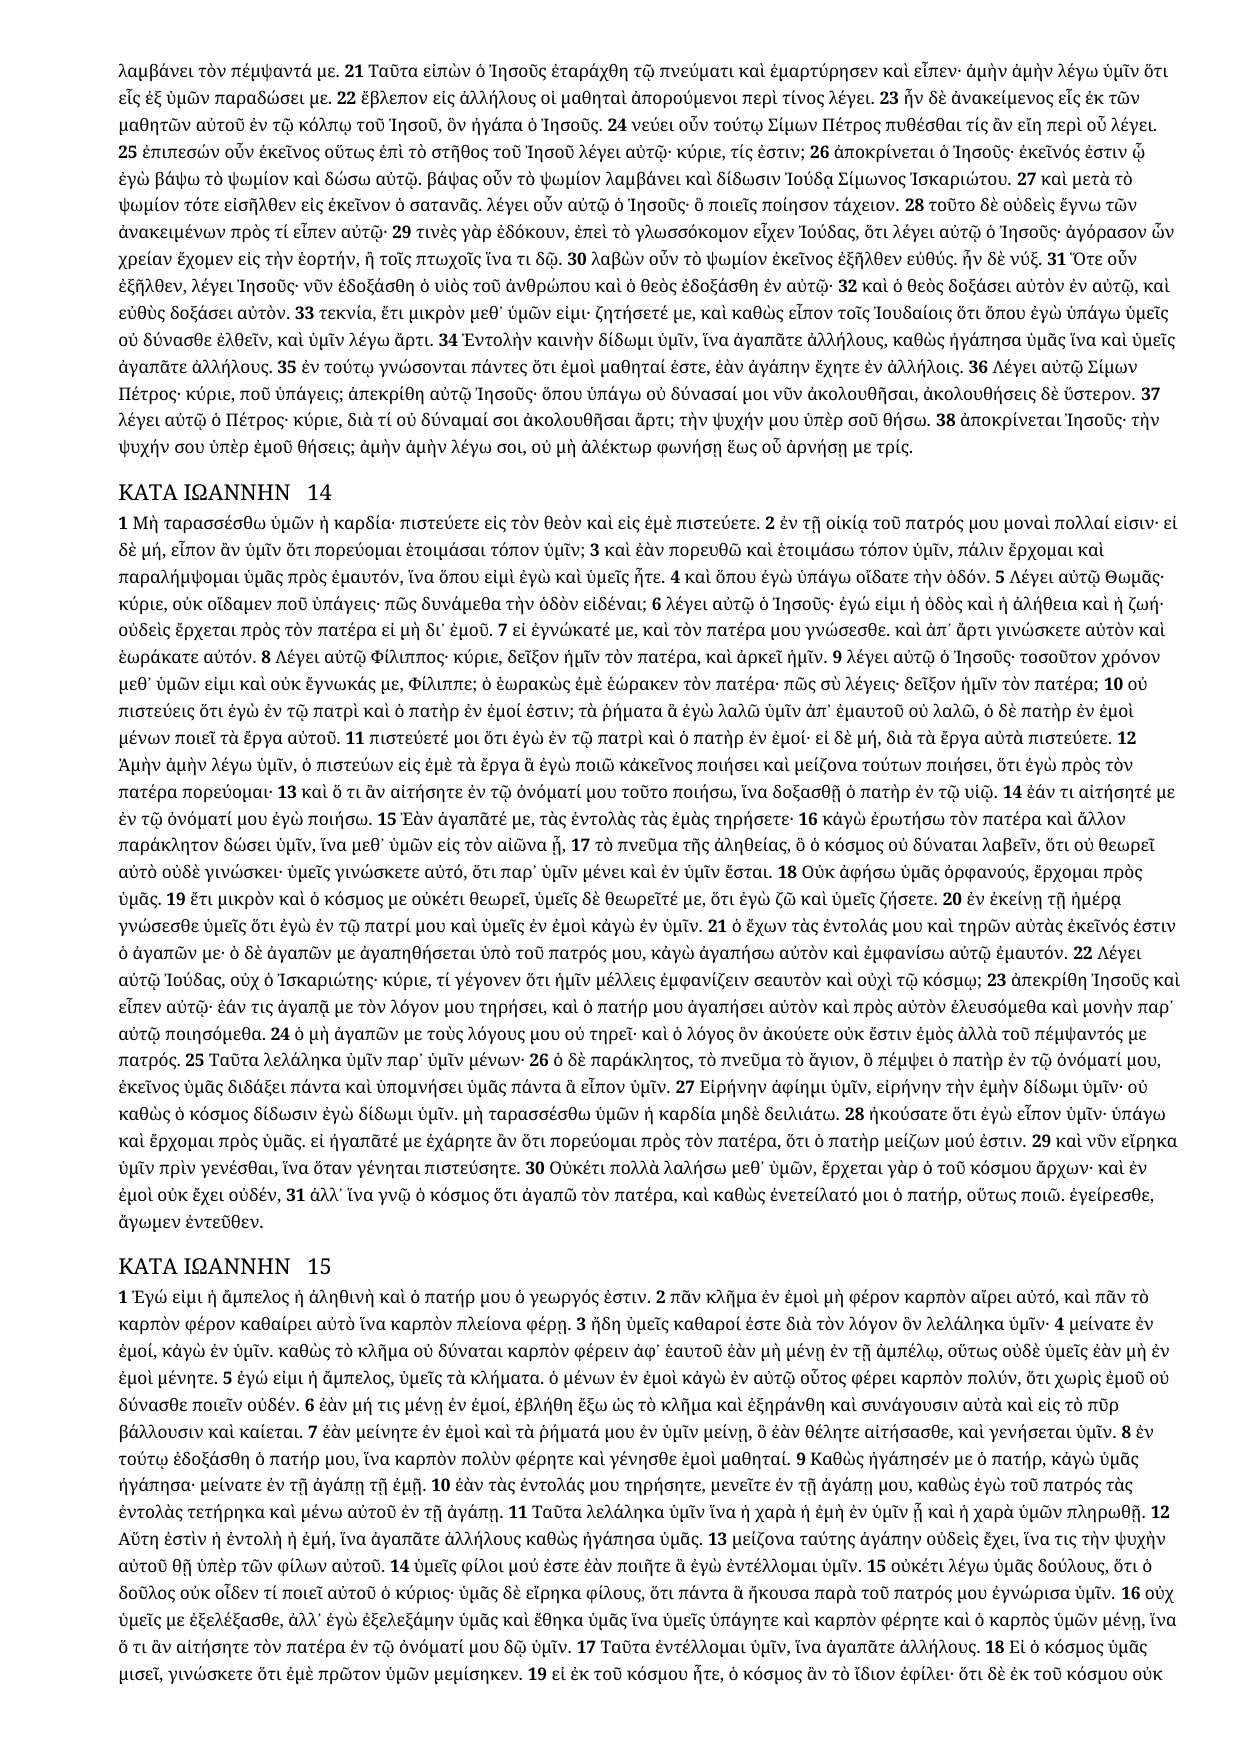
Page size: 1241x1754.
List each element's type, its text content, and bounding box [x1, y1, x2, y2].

text 1 Ἐγώ εἰμι ἡ ἄμπελος ἡ ἀληθινὴ καὶ ὁ πατήρ μου ὁ γεωργός ἐστιν. 2 πᾶν κλῆμα ἐν ἐμοὶ μὴ φέρον καρπὸν αἴρει αὐτό, καὶ πᾶν τὸ καρπὸν φέρον καθαίρει αὐτὸ ἵνα καρπὸν πλείονα φέρῃ. 3 ἤδη ὑμεῖς καθαροί ἐστε διὰ τὸν λόγον ὃν λελάληκα ὑμῖν· 4 μείνατε ἐν ἐμοί, κἀγὼ ἐν ὑμῖν. καθὼς τὸ κλῆμα οὐ δύναται καρπὸν φέρειν ἀφ᾽ ἑαυτοῦ ἐὰν μὴ μένῃ ἐν τῇ ἀμπέλῳ, οὕτως οὐδὲ ὑμεῖς ἐὰν μὴ ἐν ἐμοὶ μένητε. 5 ἐγώ εἰμι ἡ ἄμπελος, ὑμεῖς τὰ κλήματα. ὁ μένων ἐν ἐμοὶ κἀγὼ ἐν αὐτῷ οὗτος φέρει καρπὸν πολύν, ὅτι χωρὶς ἐμοῦ οὐ δύνασθε ποιεῖν οὐδέν. 6 ἐὰν μή τις μένῃ ἐν ἐμοί, ἐβλήθη ἔξω ὡς τὸ κλῆμα καὶ ἐξηράνθη καὶ συνάγουσιν αὐτὰ καὶ εἰς τὸ πῦρ βάλλουσιν καὶ καίεται. 7 ἐὰν μείνητε ἐν ἐμοὶ καὶ τὰ ῥήματά μου ἐν ὑμῖν μείνῃ, ὃ ἐὰν θέλητε αἰτήσασθε, καὶ γενήσεται ὑμῖν. 8 ἐν τούτῳ ἐδοξάσθη ὁ πατήρ μου, ἵνα καρπὸν πολὺν φέρητε καὶ γένησθε ἐμοὶ μαθηταί. 9 Καθὼς ἠγάπησέν με ὁ πατήρ, κἀγὼ ὑμᾶς ἠγάπησα· μείνατε ἐν τῇ ἀγάπῃ τῇ ἐμῇ. 10 ἐὰν τὰς ἐντολάς μου τηρήσητε, μενεῖτε ἐν τῇ ἀγάπῃ μου, καθὼς ἐγὼ τοῦ πατρός τὰς ἐντολὰς τετήρηκα καὶ μένω αὐτοῦ ἐν τῇ ἀγάπῃ. 11 Ταῦτα λελάληκα ὑμῖν ἵνα ἡ χαρὰ ἡ ἐμὴ ἐν ὑμῖν ᾖ καὶ ἡ χαρὰ ὑμῶν πληρωθῇ. 12 Αὕτη ἐστὶν ἡ ἐντολὴ ἡ ἐμή, ἵνα ἀγαπᾶτε ἀλλήλους καθὼς ἠγάπησα ὑμᾶς. 13 μείζονα ταύτης ἀγάπην οὐδεὶς ἔχει, ἵνα τις τὴν ψυχὴν αὐτοῦ θῇ ὑπὲρ τῶν φίλων αὐτοῦ. 14 ὑμεῖς φίλοι μού ἐστε ἐὰν ποιῆτε ἃ ἐγὼ ἐντέλλομαι ὑμῖν. 15 οὐκέτι λέγω ὑμᾶς δούλους, ὅτι ὁ δοῦλος οὐκ οἶδεν τί ποιεῖ αὐτοῦ ὁ κύριος· ὑμᾶς δὲ εἴρηκα φίλους, ὅτι πάντα ἃ ἤκουσα παρὰ τοῦ πατρός μου ἐγνώρισα ὑμῖν. 16 οὐχ ὑμεῖς με ἐξελέξασθε, ἀλλ᾽ ἐγὼ ἐξελεξάμην ὑμᾶς καὶ ἔθηκα ὑμᾶς ἵνα ὑμεῖς ὑπάγητε καὶ καρπὸν φέρητε καὶ ὁ καρπὸς ὑμῶν μένῃ, ἵνα ὅ τι ἂν αἰτήσητε τὸν πατέρα ἐν τῷ ὀνόματί μου δῷ ὑμῖν. 17 Ταῦτα ἐντέλλομαι ὑμῖν, ἵνα ἀγαπᾶτε ἀλλήλους. 18 Εἰ ὁ κόσμος ὑμᾶς μισεῖ, γινώσκετε ὅτι ἐμὲ πρῶτον ὑμῶν μεμίσηκεν. 19 εἰ ἐκ τοῦ κόσμου ἦτε, ὁ κόσμος ἂν τὸ ἴδιον ἐφίλει· ὅτι δὲ ἐκ τοῦ κόσμου οὐκ [118, 1285, 1181, 1685]
text 1 Μὴ ταρασσέσθω ὑμῶν ἡ καρδία· πιστεύετε εἰς τὸν θεὸν καὶ εἰς ἐμὲ πιστεύετε. 2 ἐν τῇ οἰκίᾳ τοῦ πατρός μου μοναὶ πολλαί εἰσιν· εἰ δὲ μή, εἶπον ἂν ὑμῖν ὅτι πορεύομαι ἑτοιμάσαι τόπον ὑμῖν; 3 καὶ ἐὰν πορευθῶ καὶ ἑτοιμάσω τόπον ὑμῖν, πάλιν ἔρχομαι καὶ παραλήμψομαι ὑμᾶς πρὸς ἐμαυτόν, ἵνα ὅπου εἰμὶ ἐγὼ καὶ ὑμεῖς ἦτε. 4 καὶ ὅπου ἐγὼ ὑπάγω οἴδατε τὴν ὁδόν. 5 Λέγει αὐτῷ Θωμᾶς· κύριε, οὐκ οἴδαμεν ποῦ ὑπάγεις· πῶς δυνάμεθα τὴν ὁδὸν εἰδέναι; 6 λέγει αὐτῷ ὁ Ἰησοῦς· ἐγώ εἰμι ἡ ὁδὸς καὶ ἡ ἀλήθεια καὶ ἡ ζωή· οὐδεὶς ἔρχεται πρὸς τὸν πατέρα εἰ μὴ δι᾽ ἐμοῦ. 7 εἰ ἐγνώκατέ με, καὶ τὸν πατέρα μου γνώσεσθε. καὶ ἀπ᾽ ἄρτι γινώσκετε αὐτὸν καὶ ἑωράκατε αὐτόν. 8 Λέγει αὐτῷ Φίλιππος· κύριε, δεῖξον ἡμῖν τὸν πατέρα, καὶ ἀρκεῖ ἡμῖν. 9 λέγει αὐτῷ ὁ Ἰησοῦς· τοσοῦτον χρόνον μεθ᾽ ὑμῶν εἰμι καὶ οὐκ ἔγνωκάς με, Φίλιππε; ὁ ἑωρακὼς ἐμὲ ἑώρακεν τὸν πατέρα· πῶς σὺ λέγεις· δεῖξον ἡμῖν τὸν πατέρα; 10 οὐ πιστεύεις ὅτι ἐγὼ ἐν τῷ πατρὶ καὶ ὁ πατὴρ ἐν ἐμοί ἐστιν; τὰ ῥήματα ἃ ἐγὼ λαλῶ ὑμῖν ἀπ᾽ ἐμαυτοῦ οὐ λαλῶ, ὁ δὲ πατὴρ ἐν ἐμοὶ μένων ποιεῖ τὰ ἔργα αὐτοῦ. 11 πιστεύετέ μοι ὅτι ἐγὼ ἐν τῷ πατρὶ καὶ ὁ πατὴρ ἐν ἐμοί· εἰ δὲ μή, διὰ τὰ ἔργα αὐτὰ πιστεύετε. 12 Ἀμὴν ἀμὴν λέγω ὑμῖν, ὁ πιστεύων εἰς ἐμὲ τὰ ἔργα ἃ ἐγὼ ποιῶ κἀκεῖνος ποιήσει καὶ μείζονα τούτων ποιήσει, ὅτι ἐγὼ πρὸς τὸν πατέρα πορεύομαι· 13 καὶ ὅ τι ἂν αἰτήσητε ἐν τῷ ὀνόματί μου τοῦτο ποιήσω, ἵνα δοξασθῇ ὁ πατὴρ ἐν τῷ υἱῷ. 14 ἐάν τι αἰτήσητέ με ἐν τῷ ὀνόματί μου ἐγὼ ποιήσω. 15 Ἐὰν ἀγαπᾶτέ με, τὰς ἐντολὰς τὰς ἐμὰς τηρήσετε· 16 κἀγὼ ἐρωτήσω τὸν πατέρα καὶ ἄλλον παράκλητον δώσει ὑμῖν, ἵνα μεθ᾽ ὑμῶν εἰς τὸν αἰῶνα ᾖ, 17 τὸ πνεῦμα τῆς ἀληθείας, ὃ ὁ κόσμος οὐ δύναται λαβεῖν, ὅτι οὐ θεωρεῖ αὐτὸ οὐδὲ γινώσκει· ὑμεῖς γινώσκετε αὐτό, ὅτι παρ᾽ ὑμῖν μένει καὶ ἐν ὑμῖν ἔσται. 18 Οὐκ ἀφήσω ὑμᾶς ὀρφανούς, ἔρχομαι πρὸς ὑμᾶς. 19 ἔτι μικρὸν καὶ ὁ κόσμος με οὐκέτι θεωρεῖ, ὑμεῖς δὲ θεωρεῖτέ με, ὅτι ἐγὼ ζῶ καὶ ὑμεῖς ζήσετε. 20 ἐν ἐκείνῃ τῇ ἡμέρᾳ γνώσεσθε ὑμεῖς ὅτι ἐγὼ ἐν τῷ πατρί μου καὶ ὑμεῖς ἐν ἐμοὶ κἀγὼ ἐν ὑμῖν. 21 ὁ ἔχων τὰς ἐντολάς μου καὶ τηρῶν αὐτὰς ἐκεῖνός ἐστιν ὁ ἀγαπῶν με· ὁ δὲ ἀγαπῶν με ἀγαπηθήσεται ὑπὸ τοῦ πατρός μου, κἀγὼ ἀγαπήσω αὐτὸν καὶ ἐμφανίσω αὐτῷ ἐμαυτόν. 22 Λέγει αὐτῷ Ἰούδας, οὐχ ὁ Ἰσκαριώτης· κύριε, τί γέγονεν ὅτι ἡμῖν μέλλεις ἐμφανίζειν σεαυτὸν καὶ οὐχὶ τῷ κόσμῳ; 23 ἀπεκρίθη Ἰησοῦς καὶ εἶπεν αὐτῷ· ἐάν τις ἀγαπᾷ με τὸν λόγον μου τηρήσει, καὶ ὁ πατήρ μου ἀγαπήσει αὐτὸν καὶ πρὸς αὐτὸν ἐλευσόμεθα καὶ μονὴν παρ᾽ αὐτῷ ποιησόμεθα. 24 ὁ μὴ ἀγαπῶν με τοὺς λόγους μου οὐ τηρεῖ· καὶ ὁ λόγος ὃν ἀκούετε οὐκ ἔστιν ἐμὸς ἀλλὰ τοῦ πέμψαντός με πατρός. 25 Ταῦτα λελάληκα ὑμῖν παρ᾽ ὑμῖν μένων· 26 ὁ δὲ παράκλητος, τὸ πνεῦμα τὸ ἅγιον, ὃ πέμψει ὁ πατὴρ ἐν τῷ ὀνόματί μου, ἐκεῖνος ὑμᾶς διδάξει πάντα καὶ ὑπομνήσει ὑμᾶς πάντα ἃ εἶπον ὑμῖν. 27 Εἰρήνην ἀφίημι ὑμῖν, εἰρήνην τὴν ἐμὴν δίδωμι ὑμῖν· οὐ καθὼς ὁ κόσμος δίδωσιν ἐγὼ δίδωμι ὑμῖν. μὴ ταρασσέσθω ὑμῶν ἡ καρδία μηδὲ δειλιάτω. 28 ἠκούσατε ὅτι ἐγὼ εἶπον ὑμῖν· ὑπάγω καὶ ἔρχομαι πρὸς ὑμᾶς. εἰ ἠγαπᾶτέ με ἐχάρητε ἂν ὅτι πορεύομαι πρὸς τὸν πατέρα, ὅτι ὁ πατὴρ μείζων μού ἐστιν. 29 καὶ νῦν εἴρηκα ὑμῖν πρὶν γενέσθαι, ἵνα ὅταν γένηται πιστεύσητε. 30 Οὐκέτι πολλὰ λαλήσω μεθ᾽ ὑμῶν, ἔρχεται γὰρ ὁ τοῦ κόσμου ἄρχων· καὶ ἐν ἐμοὶ οὐκ ἔχει οὐδέν, 31 ἀλλ᾽ ἵνα γνῷ ὁ κόσμος ὅτι ἀγαπῶ τὸν πατέρα, καὶ καθὼς ἐνετείλατό μοι ὁ πατήρ, οὕτως ποιῶ. ἐγείρεσθε, ἄγωμεν ἐντεῦθεν. [118, 511, 1181, 1233]
text ΚΑΤΑ ΙΩΑΝΝΗΝ 15 [118, 1251, 1181, 1281]
text λαμβάνει τὸν πέμψαντά με. 21 Ταῦτα εἰπὼν ὁ Ἰησοῦς ἐταράχθη τῷ πνεύματι καὶ ἐμαρτύρησεν καὶ εἶπεν· ἀμὴν ἀμὴν λέγω ὑμῖν ὅτι εἷς ἐξ ὑμῶν παραδώσει με. 22 ἔβλεπον εἰς ἀλλήλους οἱ μαθηταὶ ἀπορούμενοι περὶ τίνος λέγει. 23 ἦν δὲ ἀνακείμενος εἷς ἐκ τῶν μαθητῶν αὐτοῦ ἐν τῷ κόλπῳ τοῦ Ἰησοῦ, ὃν ἠγάπα ὁ Ἰησοῦς. 24 νεύει οὖν τούτῳ Σίμων Πέτρος πυθέσθαι τίς ἂν εἴη περὶ οὗ λέγει. 25 ἐπιπεσών οὖν ἐκεῖνος οὕτως ἐπὶ τὸ στῆθος τοῦ Ἰησοῦ λέγει αὐτῷ· κύριε, τίς ἐστιν; 26 ἀποκρίνεται ὁ Ἰησοῦς· ἐκεῖνός ἐστιν ᾧ ἐγὼ βάψω τὸ ψωμίον καὶ δώσω αὐτῷ. βάψας οὖν τὸ ψωμίον λαμβάνει καὶ δίδωσιν Ἰούδᾳ Σίμωνος Ἰσκαριώτου. 27 καὶ μετὰ τὸ ψωμίον τότε εἰσῆλθεν εἰς ἐκεῖνον ὁ σατανᾶς. λέγει οὖν αὐτῷ ὁ Ἰησοῦς· ὃ ποιεῖς ποίησον τάχειον. 28 τοῦτο δὲ οὐδεὶς ἔγνω τῶν ἀνακειμένων πρὸς τί εἶπεν αὐτῷ· 29 τινὲς γὰρ ἐδόκουν, ἐπεὶ τὸ γλωσσόκομον εἶχεν Ἰούδας, ὅτι λέγει αὐτῷ ὁ Ἰησοῦς· ἀγόρασον ὧν χρείαν ἔχομεν εἰς τὴν ἑορτήν, ἢ τοῖς πτωχοῖς ἵνα τι δῷ. 30 λαβὼν οὖν τὸ ψωμίον ἐκεῖνος ἐξῆλθεν εὐθύς. ἦν δὲ νύξ. 31 Ὅτε οὖν ἐξῆλθεν, λέγει Ἰησοῦς· νῦν ἐδοξάσθη ὁ υἱὸς τοῦ ἀνθρώπου καὶ ὁ θεὸς ἐδοξάσθη ἐν αὐτῷ· 32 καὶ ὁ θεὸς δοξάσει αὐτὸν ἐν αὐτῷ, καὶ εὐθὺς δοξάσει αὐτὸν. 33 τεκνία, ἔτι μικρὸν μεθ᾽ ὑμῶν εἰμι· ζητήσετέ με, καὶ καθὼς εἶπον τοῖς Ἰουδαίοις ὅτι ὅπου ἐγὼ ὑπάγω ὑμεῖς οὐ δύνασθε ἐλθεῖν, καὶ ὑμῖν λέγω ἄρτι. 34 Ἐντολὴν καινὴν δίδωμι ὑμῖν, ἵνα ἀγαπᾶτε ἀλλήλους, καθὼς ἠγάπησα ὑμᾶς ἵνα καὶ ὑμεῖς ἀγαπᾶτε ἀλλήλους. 35 ἐν τούτῳ γνώσονται πάντες ὅτι ἐμοὶ μαθηταί ἐστε, ἐὰν ἀγάπην ἔχητε ἐν ἀλλήλοις. 36 Λέγει αὐτῷ Σίμων Πέτρος· κύριε, ποῦ ὑπάγεις; ἀπεκρίθη αὐτῷ Ἰησοῦς· ὅπου ὑπάγω οὐ δύνασαί μοι νῦν ἀκολουθῆσαι, ἀκολουθήσεις δὲ ὕστερον. 37 λέγει αὐτῷ ὁ Πέτρος· κύριε, διὰ τί οὐ δύναμαί σοι ἀκολουθῆσαι ἄρτι; τὴν ψυχήν μου ὑπὲρ σοῦ θήσω. 38 ἀποκρίνεται Ἰησοῦς· τὴν ψυχήν σου ὑπὲρ ἐμοῦ θήσεις; ἀμὴν ἀμὴν λέγω σοι, οὐ μὴ ἀλέκτωρ φωνήσῃ ἕως οὗ ἀρνήσῃ με τρίς. [118, 59, 1181, 459]
text ΚΑΤΑ ΙΩΑΝΝΗΝ 14 [118, 477, 1181, 507]
